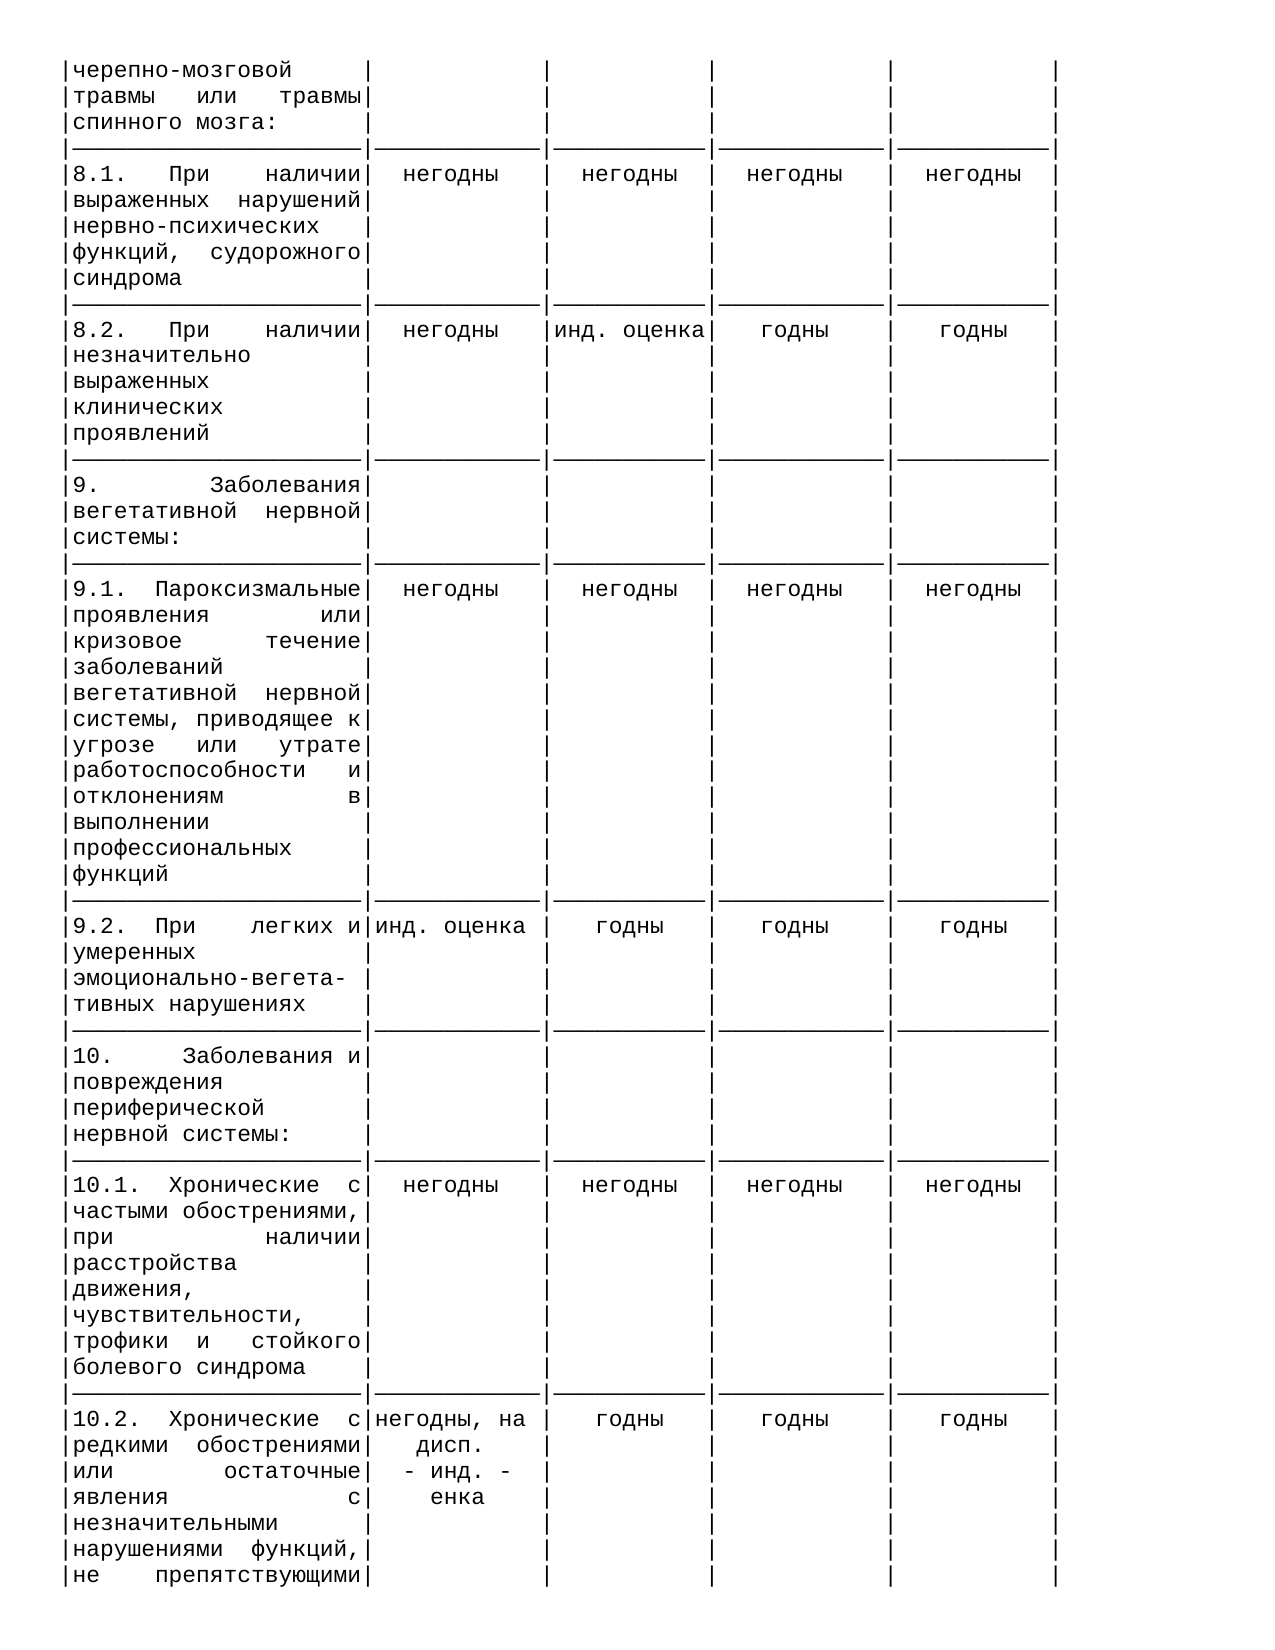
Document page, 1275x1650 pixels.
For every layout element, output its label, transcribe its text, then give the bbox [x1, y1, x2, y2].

text |синдрома | | | | | [58, 266, 1216, 292]
text |—————————————————————|————————————|———————————|————————————|———————————| [58, 136, 1216, 162]
text |травмы или травмы| | | | | [58, 84, 1216, 110]
text |движения, | | | | | [58, 1278, 1216, 1303]
text |—————————————————————|————————————|———————————|————————————|———————————| [58, 888, 1216, 914]
text |спинного мозга: | | | | | [58, 110, 1216, 136]
text |9.1. Пароксизмальные| негодны | негодны | негодны | негодны | [58, 577, 1216, 603]
text |—————————————————————|————————————|———————————|————————————|———————————| [58, 1381, 1216, 1407]
text |при наличии| | | | | [58, 1226, 1216, 1252]
text |частыми обострениями,| | | | | [58, 1200, 1216, 1226]
text |8.2. При наличии| негодны |инд. оценка| годны | годны | [58, 318, 1216, 344]
text |болевого синдрома | | | | | [58, 1355, 1216, 1381]
text |или остаточные| - инд. - | | | | [58, 1459, 1216, 1485]
text |кризовое течение| | | | | [58, 629, 1216, 655]
text |профессиональных | | | | | [58, 837, 1216, 863]
text |периферической | | | | | [58, 1096, 1216, 1122]
text |клинических | | | | | [58, 396, 1216, 422]
text |выраженных нарушений| | | | | [58, 188, 1216, 214]
text |нервно-психических | | | | | [58, 214, 1216, 240]
text |тивных нарушениях | | | | | [58, 992, 1216, 1018]
text |9. Заболевания| | | | | [58, 473, 1216, 499]
text |чувствительности, | | | | | [58, 1303, 1216, 1329]
text |—————————————————————|————————————|———————————|————————————|———————————| [58, 292, 1216, 318]
text |10.2. Хронические с|негодны, на | годны | годны | годны | [58, 1407, 1216, 1433]
text |трофики и стойкого| | | | | [58, 1329, 1216, 1355]
text |—————————————————————|————————————|———————————|————————————|———————————| [58, 551, 1216, 577]
text |проявления или| | | | | [58, 603, 1216, 629]
text |отклонениям в| | | | | [58, 785, 1216, 811]
text |повреждения | | | | | [58, 1070, 1216, 1096]
text |эмоционально-вегета- | | | | | [58, 966, 1216, 992]
text |незначительными | | | | | [58, 1511, 1216, 1537]
text |редкими обострениями| дисп. | | | | [58, 1433, 1216, 1459]
text |9.2. При легких и|инд. оценка | годны | годны | годны | [58, 914, 1216, 940]
text |функций, судорожного| | | | | [58, 240, 1216, 266]
text |не препятствующими| | | | | [58, 1563, 1216, 1589]
text |8.1. При наличии| негодны | негодны | негодны | негодны | [58, 162, 1216, 188]
text |системы: | | | | | [58, 525, 1216, 551]
text |работоспособности и| | | | | [58, 759, 1216, 785]
text |функций | | | | | [58, 863, 1216, 888]
text |явления с| енка | | | | [58, 1485, 1216, 1511]
text |10. Заболевания и| | | | | [58, 1044, 1216, 1070]
text |проявлений | | | | | [58, 422, 1216, 448]
text |угрозе или утрате| | | | | [58, 733, 1216, 759]
text |вегетативной нервной| | | | | [58, 681, 1216, 707]
text |заболеваний | | | | | [58, 655, 1216, 681]
text |расстройства | | | | | [58, 1252, 1216, 1278]
text |выраженных | | | | | [58, 370, 1216, 396]
text |умеренных | | | | | [58, 940, 1216, 966]
text |вегетативной нервной| | | | | [58, 499, 1216, 525]
text |черепно-мозговой | | | | | [58, 58, 1216, 84]
text |—————————————————————|————————————|———————————|————————————|———————————| [58, 1148, 1216, 1174]
text |нарушениями функций,| | | | | [58, 1537, 1216, 1563]
text |—————————————————————|————————————|———————————|————————————|———————————| [58, 448, 1216, 473]
text |нервной системы: | | | | | [58, 1122, 1216, 1148]
text |10.1. Хронические с| негодны | негодны | негодны | негодны | [58, 1174, 1216, 1200]
text |системы, приводящее к| | | | | [58, 707, 1216, 733]
text |незначительно | | | | | [58, 344, 1216, 370]
text |выполнении | | | | | [58, 811, 1216, 837]
text |—————————————————————|————————————|———————————|————————————|———————————| [58, 1018, 1216, 1044]
